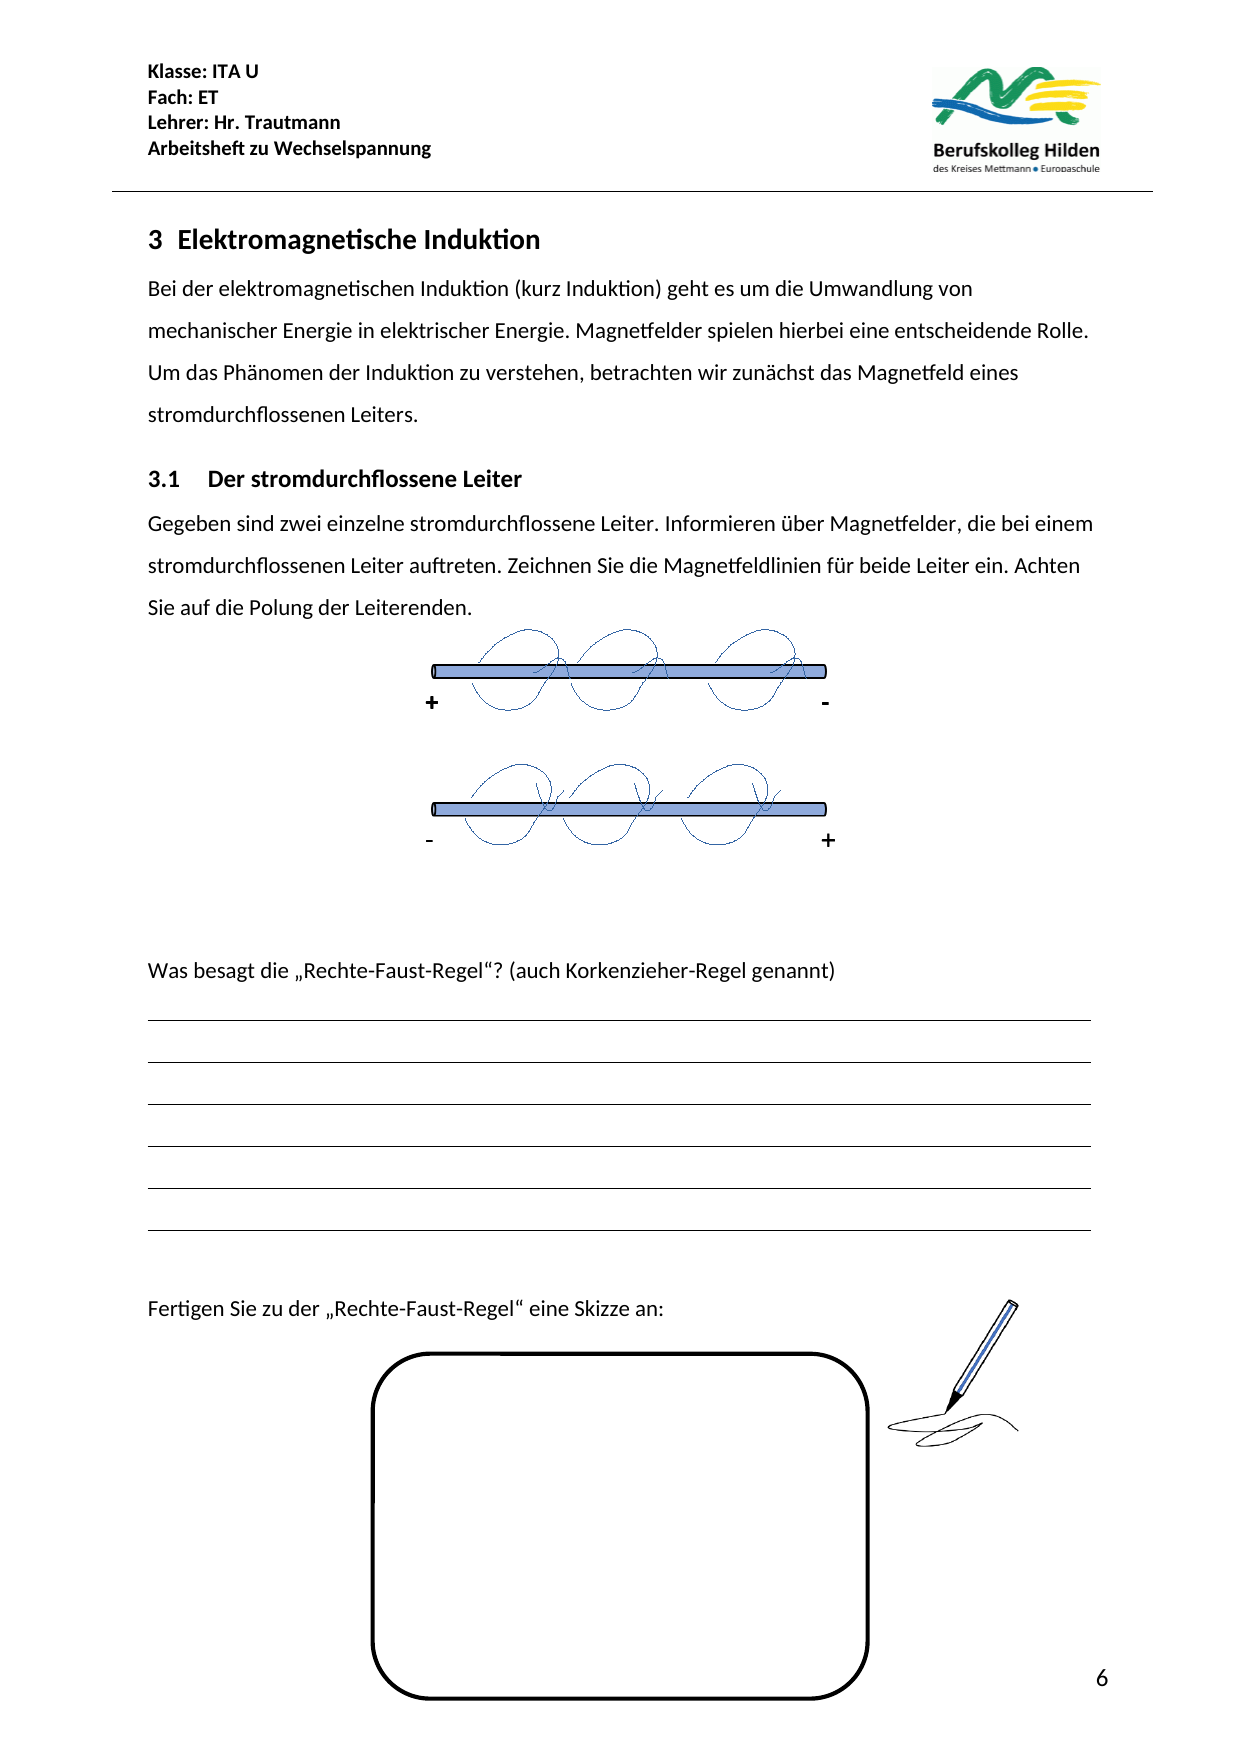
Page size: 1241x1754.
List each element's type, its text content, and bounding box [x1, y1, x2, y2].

picture [951, 59, 1109, 181]
picture [412, 655, 844, 859]
text Was besagt die „Rechte-Faust-Regel“? (auch Korkenzieher-Regel genannt) [148, 957, 1108, 985]
picture [881, 1295, 1028, 1453]
table_cell [148, 1147, 1091, 1188]
text Fertigen Sie zu der „Rechte-Faust-Regel“ eine Skizze an: [148, 1294, 1108, 1322]
table_header [148, 1021, 1091, 1062]
table_cell [148, 1063, 1091, 1104]
text Gegeben sind zwei einzelne stromdurchflossene Leiter. Informieren über Magnetfelder, die bei einem stromdurchflossenen Leiter auftreten. Zeichnen Sie die Magnetfeldlinien für beide Leiter ein. Achten Sie auf die Polung der Leiterenden. [148, 509, 1108, 621]
text Bei der elektromagnetischen Induktion (kurz Induktion) geht es um die Umwandlung von mechanischer Energie in elektrischer Energie. Magnetfelder spielen hierbei eine entscheidende Rolle. Um das Phänomen der Induktion zu verstehen, betrachten wir zunächst das Magnetfeld eines stromdurchflossenen Leiters. [148, 274, 1108, 428]
subtitle Der stromdurchflossene Leiter [148, 463, 1108, 494]
subtitle Elektromagnetische Induktion [148, 221, 1108, 257]
table_cell [148, 1189, 1091, 1230]
table_cell [148, 1105, 1091, 1146]
